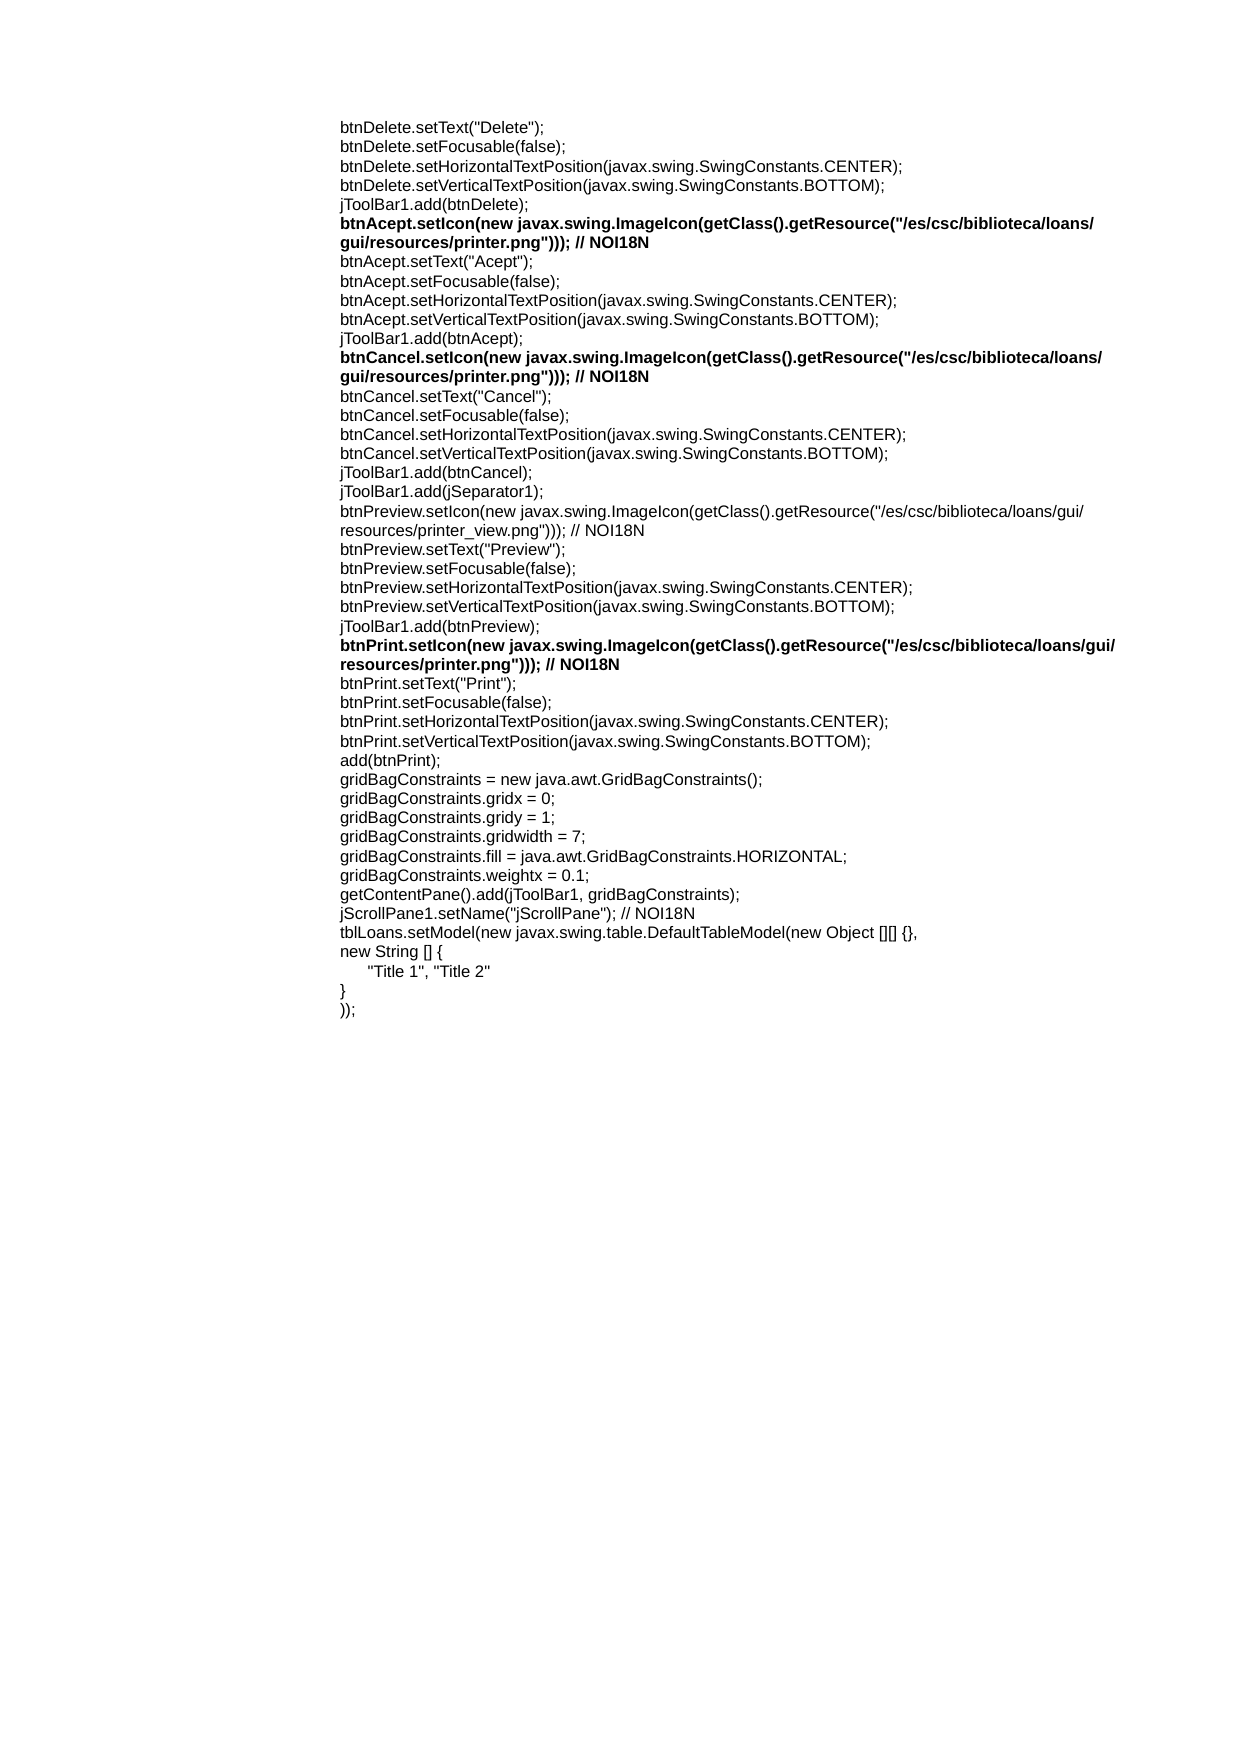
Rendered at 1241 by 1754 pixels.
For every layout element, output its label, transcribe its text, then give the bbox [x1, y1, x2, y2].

text btnDelete.setText("Delete"); btnDelete.setFocusable(false); btnDelete.setHorizontalTextPosition(javax.swing.SwingConstants.CENTER); btnDelete.setVerticalTextPosition(javax.swing.SwingConstants.BOTTOM); jToolBar1.add(btnDelete); btnAcept.setIcon(new javax.swing.ImageIcon(getClass().getResource("/es/csc/biblioteca/loans/gui/resources/printer.png"))); // NOI18N btnAcept.setText("Acept"); btnAcept.setFocusable(false); btnAcept.setHorizontalTextPosition(javax.swing.SwingConstants.CENTER); btnAcept.setVerticalTextPosition(javax.swing.SwingConstants.BOTTOM); jToolBar1.add(btnAcept); btnCancel.setIcon(new javax.swing.ImageIcon(getClass().getResource("/es/csc/biblioteca/loans/gui/resources/printer.png"))); // NOI18N btnCancel.setText("Cancel"); btnCancel.setFocusable(false); btnCancel.setHorizontalTextPosition(javax.swing.SwingConstants.CENTER); btnCancel.setVerticalTextPosition(javax.swing.SwingConstants.BOTTOM); jToolBar1.add(btnCancel); jToolBar1.add(jSeparator1); btnPreview.setIcon(new javax.swing.ImageIcon(getClass().getResource("/es/csc/biblioteca/loans/gui/resources/printer_view.png"))); // NOI18N btnPreview.setText("Preview"); btnPreview.setFocusable(false); btnPreview.setHorizontalTextPosition(javax.swing.SwingConstants.CENTER); btnPreview.setVerticalTextPosition(javax.swing.SwingConstants.BOTTOM); jToolBar1.add(btnPreview); btnPrint.setIcon(new javax.swing.ImageIcon(getClass().getResource("/es/csc/biblioteca/loans/gui/resources/printer.png"))); // NOI18N btnPrint.setText("Print"); btnPrint.setFocusable(false); btnPrint.setHorizontalTextPosition(javax.swing.SwingConstants.CENTER); btnPrint.setVerticalTextPosition(javax.swing.SwingConstants.BOTTOM); add(btnPrint); gridBagConstraints = new java.awt.GridBagConstraints(); gridBagConstraints.gridx = 0; gridBagConstraints.gridy = 1; gridBagConstraints.gridwidth = 7; gridBagConstraints.fill = java.awt.GridBagConstraints.HORIZONTAL; gridBagConstraints.weightx = 0.1; getContentPane().add(jToolBar1, gridBagConstraints); jScrollPane1.setName("jScrollPane"); // NOI18N tblLoans.setModel(new javax.swing.table.DefaultTableModel(new Object [][] {}, new String [] { "Title 1", "Title 2" } )); [340, 118, 1122, 1019]
